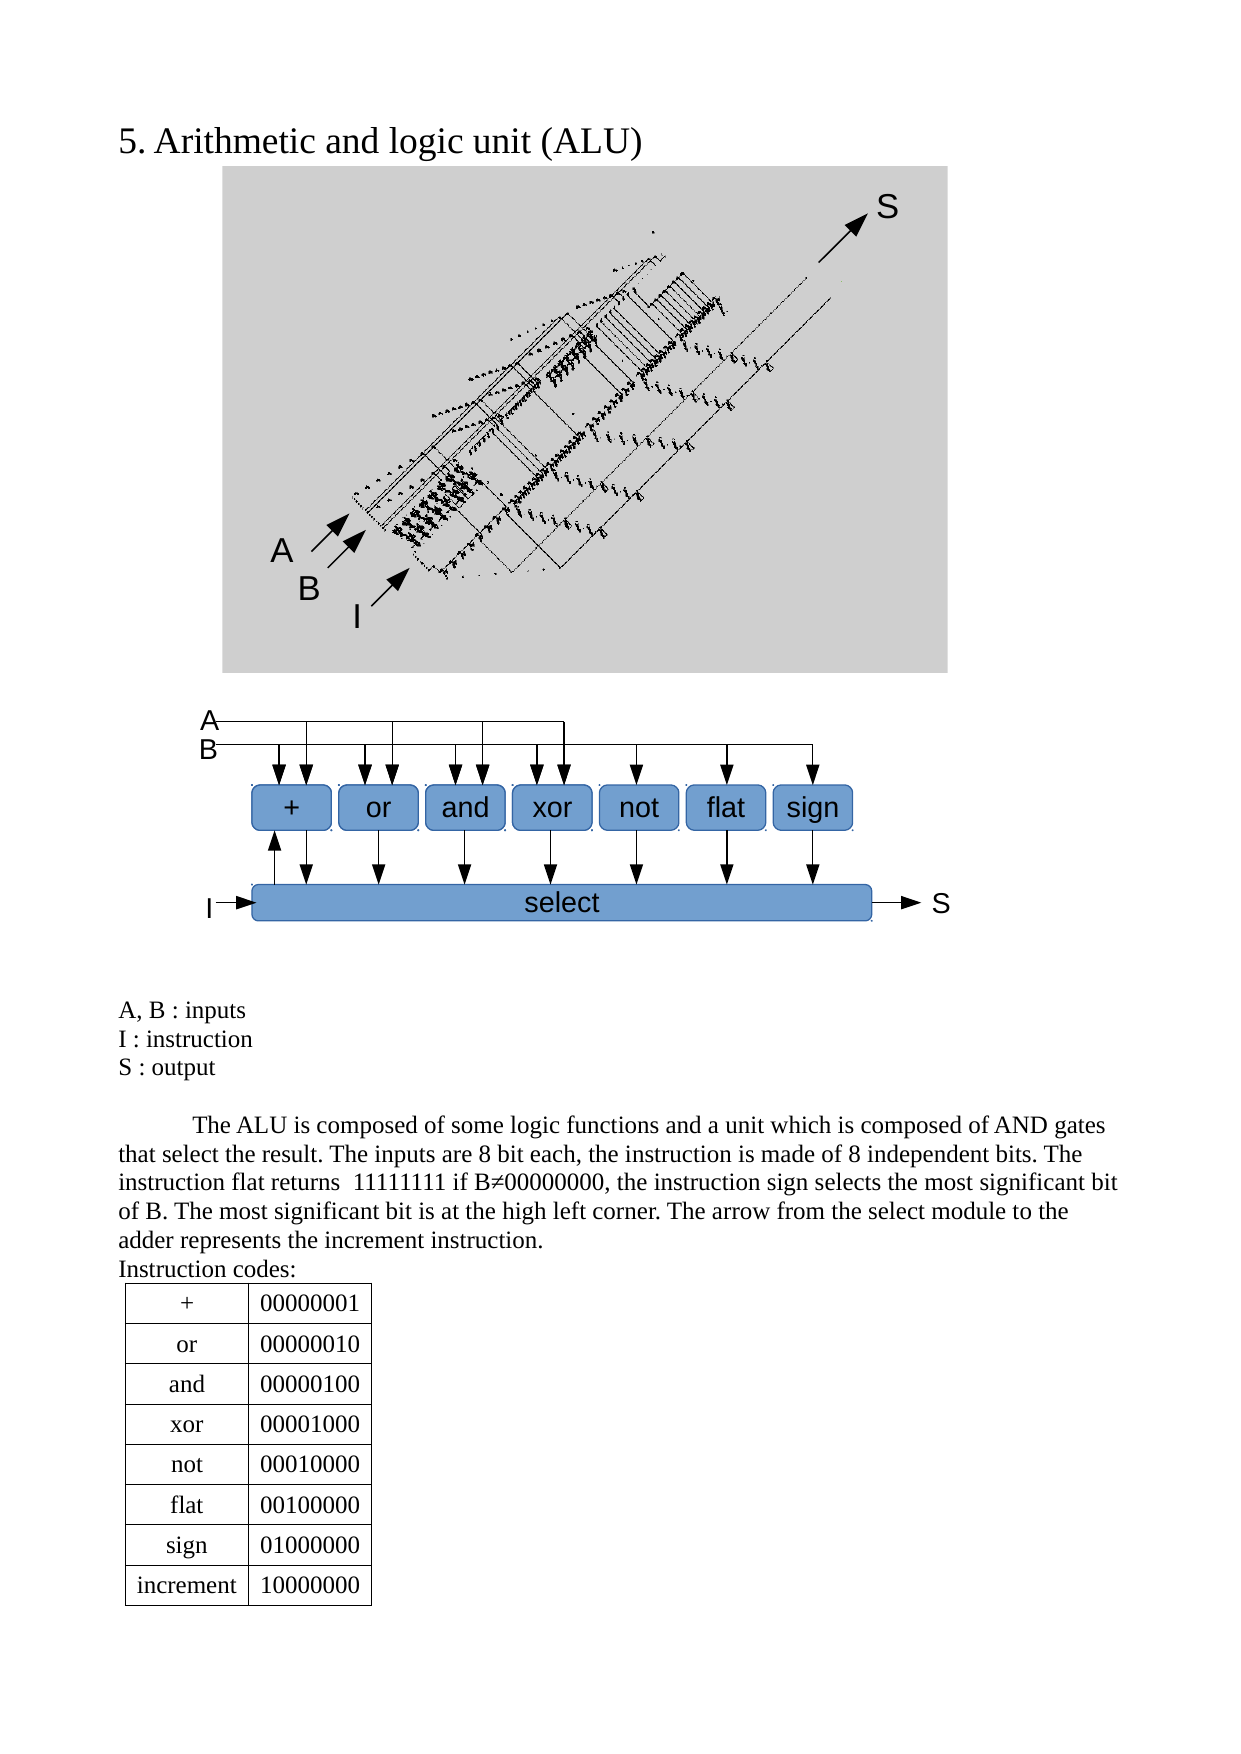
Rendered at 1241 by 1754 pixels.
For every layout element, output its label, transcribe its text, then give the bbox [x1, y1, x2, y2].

text I : instruction [118, 1024, 1122, 1052]
table_cell flat [126, 1485, 248, 1524]
table_cell sign [126, 1525, 248, 1565]
table_cell increment [126, 1566, 248, 1605]
text 5. Arithmetic and logic unit (ALU) [118, 118, 1122, 161]
table_cell 10000000 [249, 1566, 371, 1605]
text The ALU is composed of some logic functions and a unit which is composed of AND gates that select the result. The inputs are 8 bit each, the instruction is made of 8 independent bits. The instruction flat returns 11111111 if B≠00000000, the instruction sign selects the most significant bit of B. The most significant bit is at the high left corner. The arrow from the select module to the adder represents the increment instruction. [118, 1110, 1122, 1254]
table_cell 00000100 [249, 1364, 371, 1403]
text A, B : inputs [118, 995, 1122, 1024]
table_cell 00001000 [249, 1405, 371, 1444]
text Instruction codes: [118, 1254, 1122, 1282]
table_cell 00010000 [249, 1445, 371, 1484]
table_cell 00100000 [249, 1485, 371, 1524]
table_header + [126, 1284, 248, 1323]
table_cell 00000010 [249, 1324, 371, 1363]
text S : output [118, 1052, 1122, 1081]
table_cell or [126, 1324, 248, 1363]
table_cell and [126, 1364, 248, 1403]
table_cell 01000000 [249, 1525, 371, 1565]
table_cell not [126, 1445, 248, 1484]
table_cell xor [126, 1405, 248, 1444]
table_header 00000001 [249, 1284, 371, 1323]
